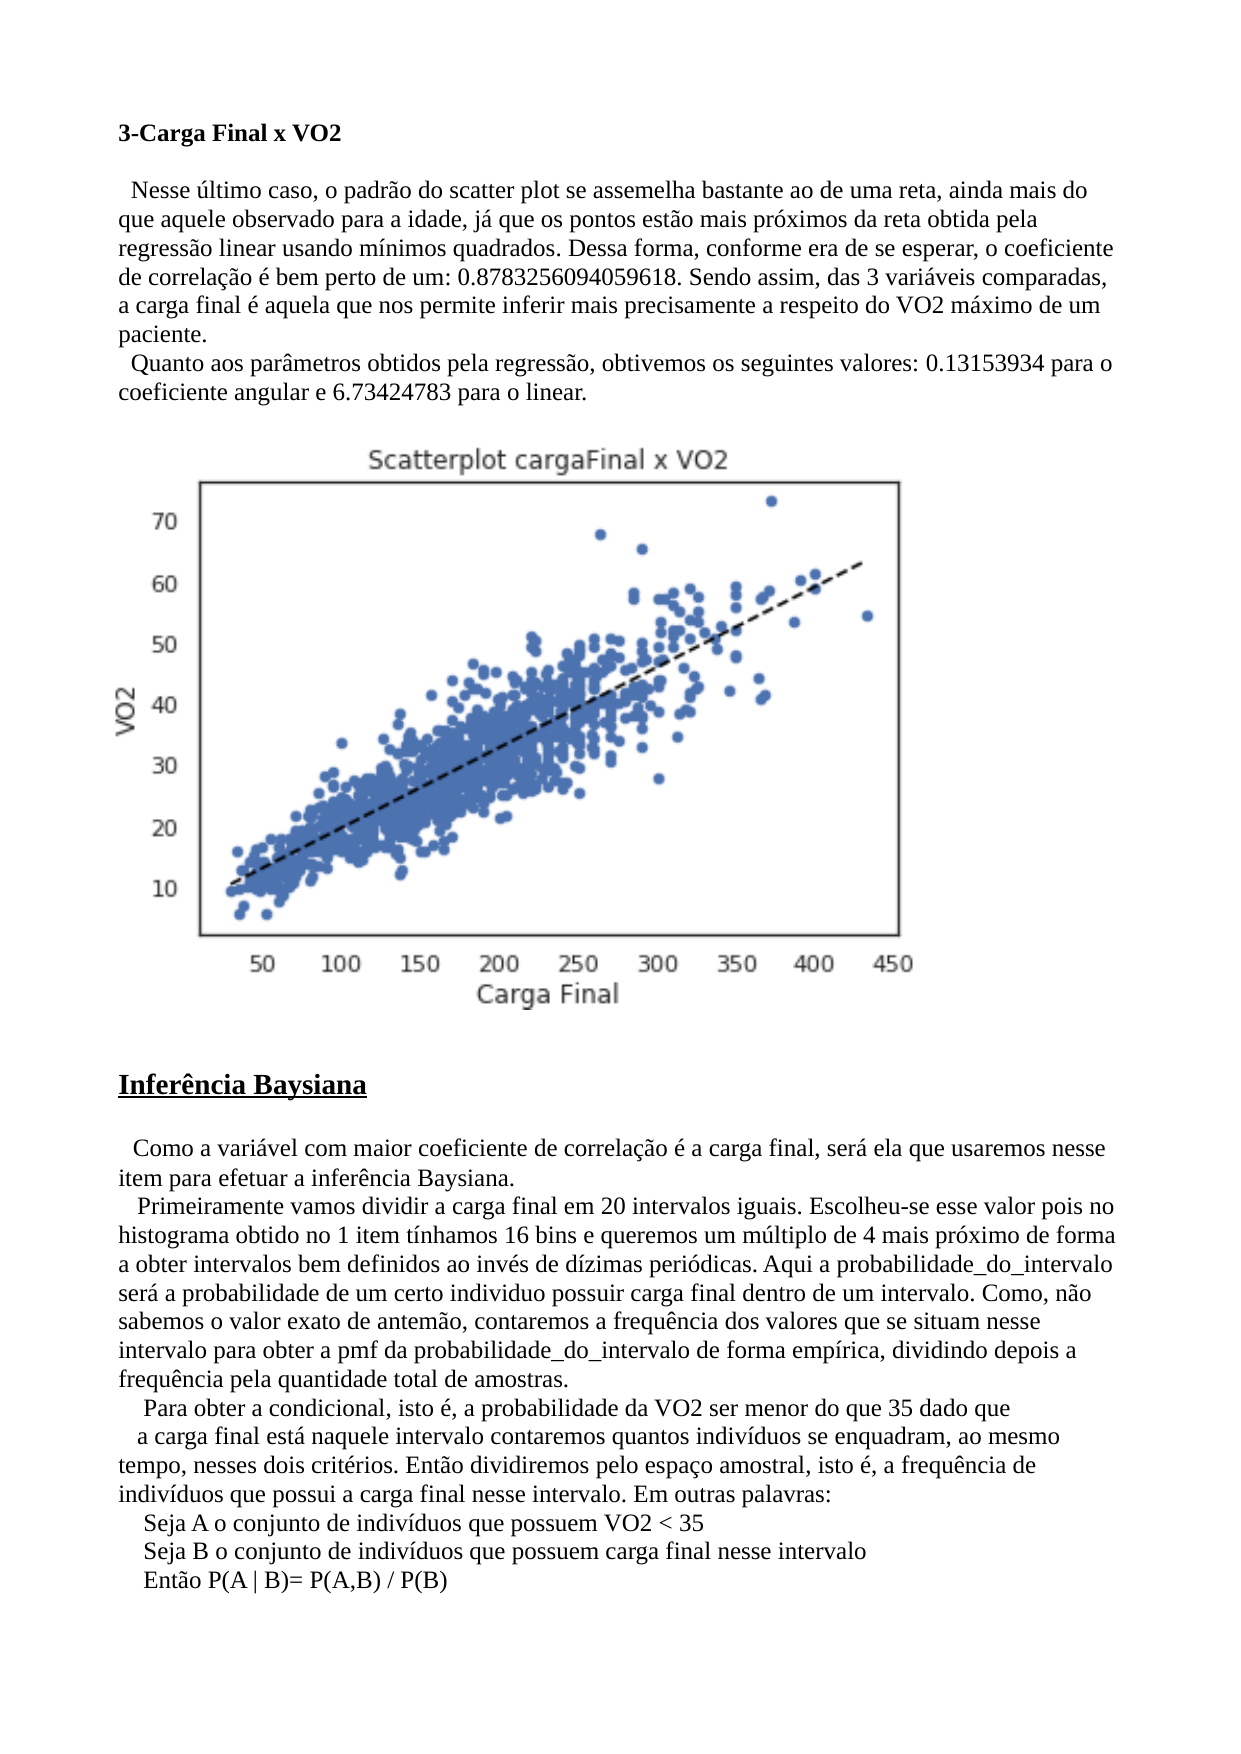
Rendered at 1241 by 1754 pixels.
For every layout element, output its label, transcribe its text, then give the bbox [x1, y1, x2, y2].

text Para obter a condicional, isto é, a probabilidade da VO2 ser menor do que 35 dado que [118, 1393, 1122, 1421]
text Primeiramente vamos dividir a carga final em 20 intervalos iguais. Escolheu-se esse valor pois no histograma obtido no 1 item tínhamos 16 bins e queremos um múltiplo de 4 mais próximo de forma a obter intervalos bem definidos ao invés de dízimas periódicas. Aqui a probabilidade_do_intervalo será a probabilidade de um certo individuo possuir carga final dentro de um intervalo. Como, não sabemos o valor exato de antemão, contaremos a frequência dos valores que se situam nesse intervalo para obter a pmf da probabilidade_do_intervalo de forma empírica, dividindo depois a frequência pela quantidade total de amostras. [118, 1191, 1122, 1393]
text a carga final está naquele intervalo contaremos quantos indivíduos se enquadram, ao mesmo tempo, nesses dois critérios. Então dividiremos pelo espaço amostral, isto é, a frequência de indivíduos que possui a carga final nesse intervalo. Em outras palavras: [118, 1421, 1122, 1508]
text Inferência Baysiana [118, 1067, 1122, 1100]
picture [87, 409, 988, 1010]
text Quanto aos parâmetros obtidos pela regressão, obtivemos os seguintes valores: 0.13153934 para o coeficiente angular e 6.73424783 para o linear. [118, 348, 1122, 406]
text Como a variável com maior coeficiente de correlação é a carga final, será ela que usaremos nesse item para efetuar a inferência Baysiana. [118, 1129, 1122, 1191]
text Então P(A | B)= P(A,B) / P(B) [118, 1565, 1122, 1594]
text 3-Carga Final x VO2 [118, 118, 1122, 147]
text Seja A o conjunto de indivíduos que possuem VO2 < 35 [118, 1508, 1122, 1536]
text Nesse último caso, o padrão do scatter plot se assemelha bastante ao de uma reta, ainda mais do que aquele observado para a idade, já que os pontos estão mais próximos da reta obtida pela regressão linear usando mínimos quadrados. Dessa forma, conforme era de se esperar, o coeficiente de correlação é bem perto de um: 0.8783256094059618. Sendo assim, das 3 variáveis comparadas, a carga final é aquela que nos permite inferir mais precisamente a respeito do VO2 máximo de um paciente. [118, 176, 1122, 348]
text Seja B o conjunto de indivíduos que possuem carga final nesse intervalo [118, 1536, 1122, 1565]
